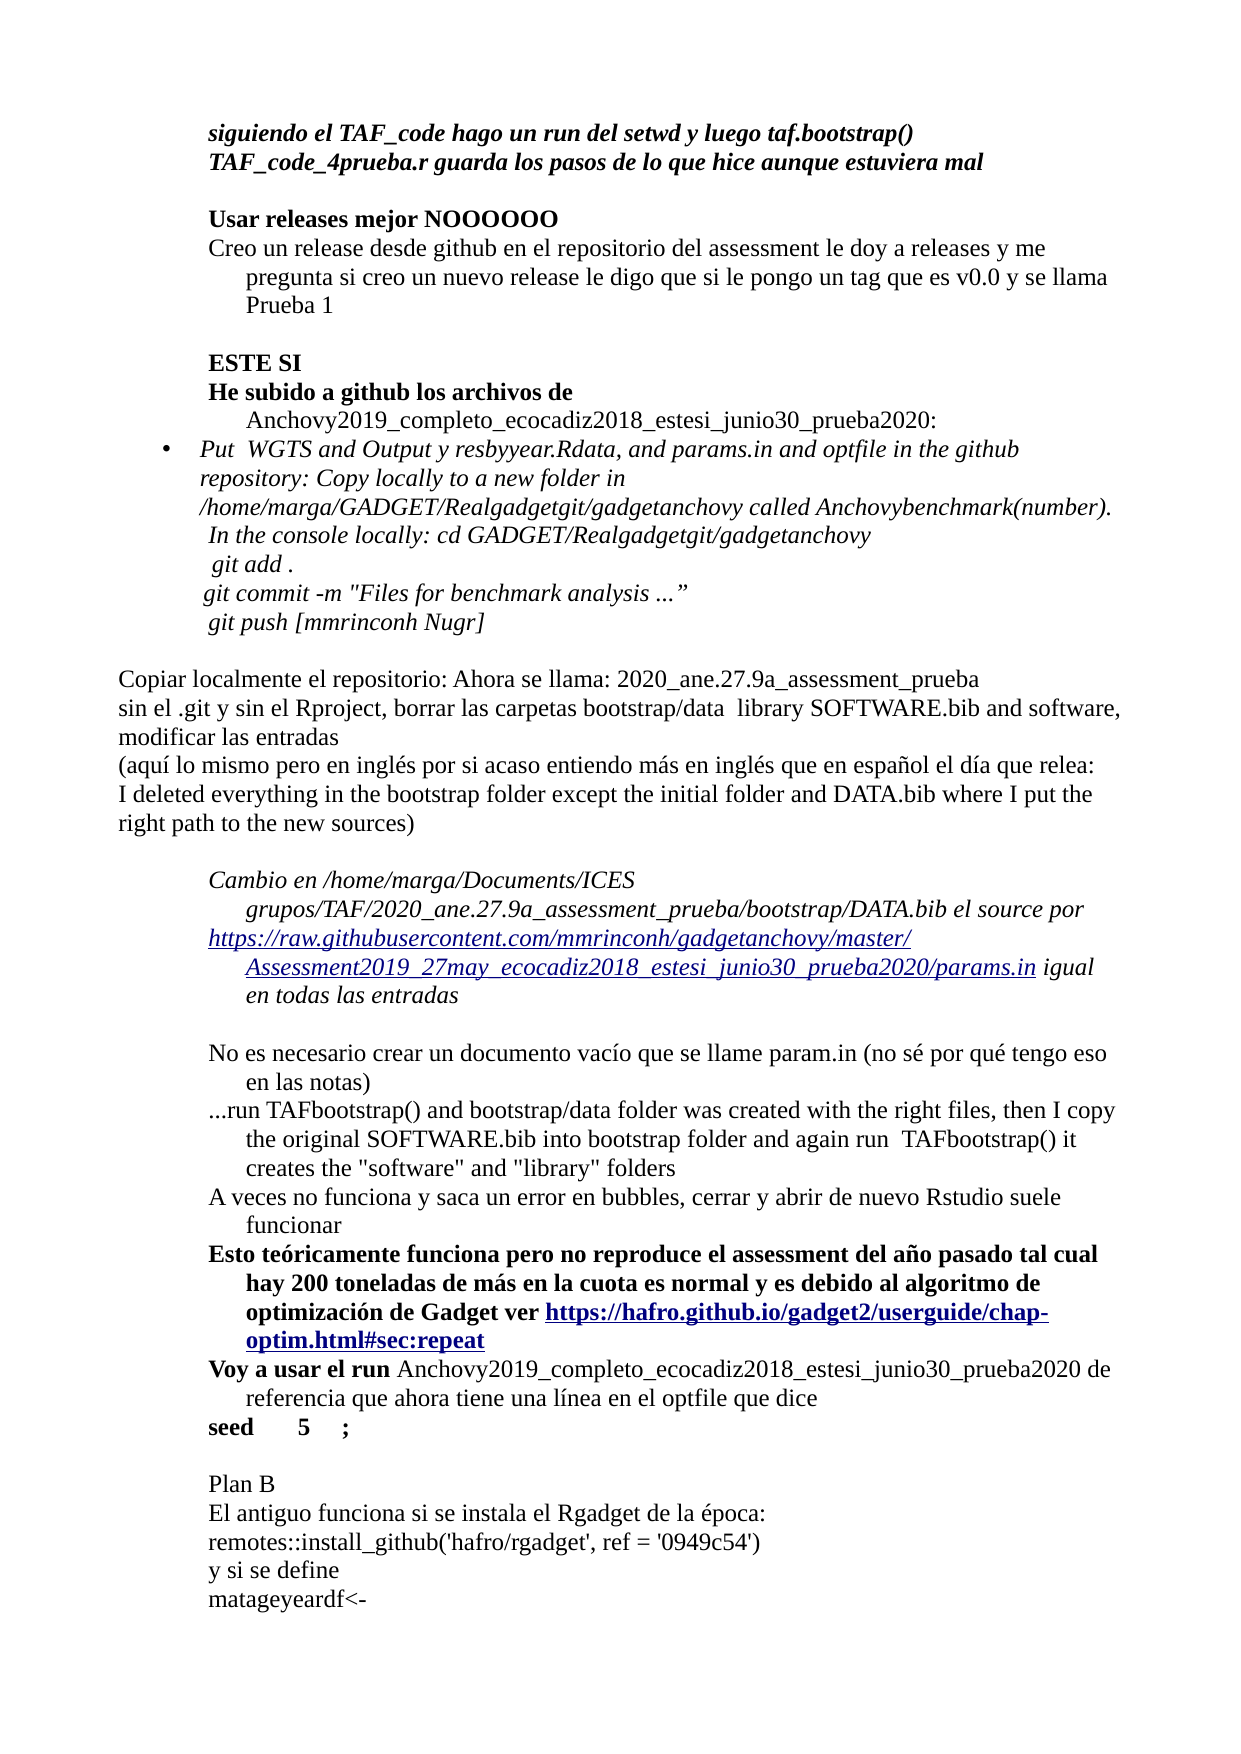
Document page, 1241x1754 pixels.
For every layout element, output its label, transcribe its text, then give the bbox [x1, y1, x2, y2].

text git add . [161, 549, 1122, 578]
text https://raw.githubusercontent.com/mmrinconh/gadgetanchovy/master/Assessment2019_27may_ecocadiz2018_estesi_junio30_prueba2020/params.in igual en todas las entradas [208, 923, 1122, 1009]
text Esto teóricamente funciona pero no reproduce el assessment del año pasado tal cual hay 200 toneladas de más en la cuota es normal y es debido al algoritmo de optimización de Gadget ver https://hafro.github.io/gadget2/userguide/chap-optim.html#sec:repeat [208, 1239, 1122, 1354]
text No es necesario crear un documento vacío que se llame param.in (no sé por qué tengo eso en las notas) [208, 1038, 1122, 1096]
list Put WGTS and Output y resbyyear.Rdata, and params.in and optfile in the github repository: Copy locally to a new folder in /home/marga/GADGET/Realgadgetgit/gadgetanchovy called Anchovybenchmark(number). [162, 434, 1122, 521]
text matageyeardf<- [208, 1584, 1122, 1613]
text Usar releases mejor NOOOOOO [208, 204, 1122, 233]
text remotes::install_github('hafro/rgadget', ref = '0949c54') [208, 1527, 1122, 1556]
text ...run TAFbootstrap() and bootstrap/data folder was created with the right files, then I copy the original SOFTWARE.bib into bootstrap folder and again run TAFbootstrap() it creates the "software" and "library" folders [208, 1096, 1122, 1182]
text ESTE SI [208, 348, 1122, 377]
text Creo un release desde github en el repositorio del assessment le doy a releases y me pregunta si creo un nuevo release le digo que si le pongo un tag que es v0.0 y se llama Prueba 1 [208, 233, 1122, 319]
text git commit -m "Files for benchmark analysis ...” [203, 578, 1122, 607]
text siguiendo el TAF_code hago un run del setwd y luego taf.bootstrap() [208, 118, 1122, 147]
text Copiar localmente el repositorio: Ahora se llama: 2020_ane.27.9a_assessment_prueba [118, 664, 1122, 693]
text TAF_code_4prueba.r guarda los pasos de lo que hice aunque estuviera mal [208, 147, 1122, 176]
text (aquí lo mismo pero en inglés por si acaso entiendo más en inglés que en español el día que relea: [118, 751, 1122, 779]
text seed 5 ; [208, 1412, 1122, 1441]
text A veces no funciona y saca un error en bubbles, cerrar y abrir de nuevo Rstudio suele funcionar [208, 1182, 1122, 1239]
text Cambio en /home/marga/Documents/ICES grupos/TAF/2020_ane.27.9a_assessment_prueba/bootstrap/DATA.bib el source por [208, 866, 1122, 923]
text sin el .git y sin el Rproject, borrar las carpetas bootstrap/data library SOFTWARE.bib and software, modificar las entradas [118, 693, 1122, 751]
text In the console locally: cd GADGET/Realgadgetgit/gadgetanchovy [208, 521, 1122, 549]
text I deleted everything in the bootstrap folder except the initial folder and DATA.bib where I put the right path to the new sources) [118, 779, 1122, 837]
text git push [mmrinconh Nugr] [208, 607, 1122, 636]
text y si se define [208, 1556, 1122, 1584]
text Voy a usar el run Anchovy2019_completo_ecocadiz2018_estesi_junio30_prueba2020 de referencia que ahora tiene una línea en el optfile que dice [208, 1354, 1122, 1412]
text El antiguo funciona si se instala el Rgadget de la época: [208, 1498, 1122, 1527]
text Plan B [208, 1469, 1122, 1498]
text He subido a github los archivos de Anchovy2019_completo_ecocadiz2018_estesi_junio30_prueba2020: [208, 377, 1122, 434]
